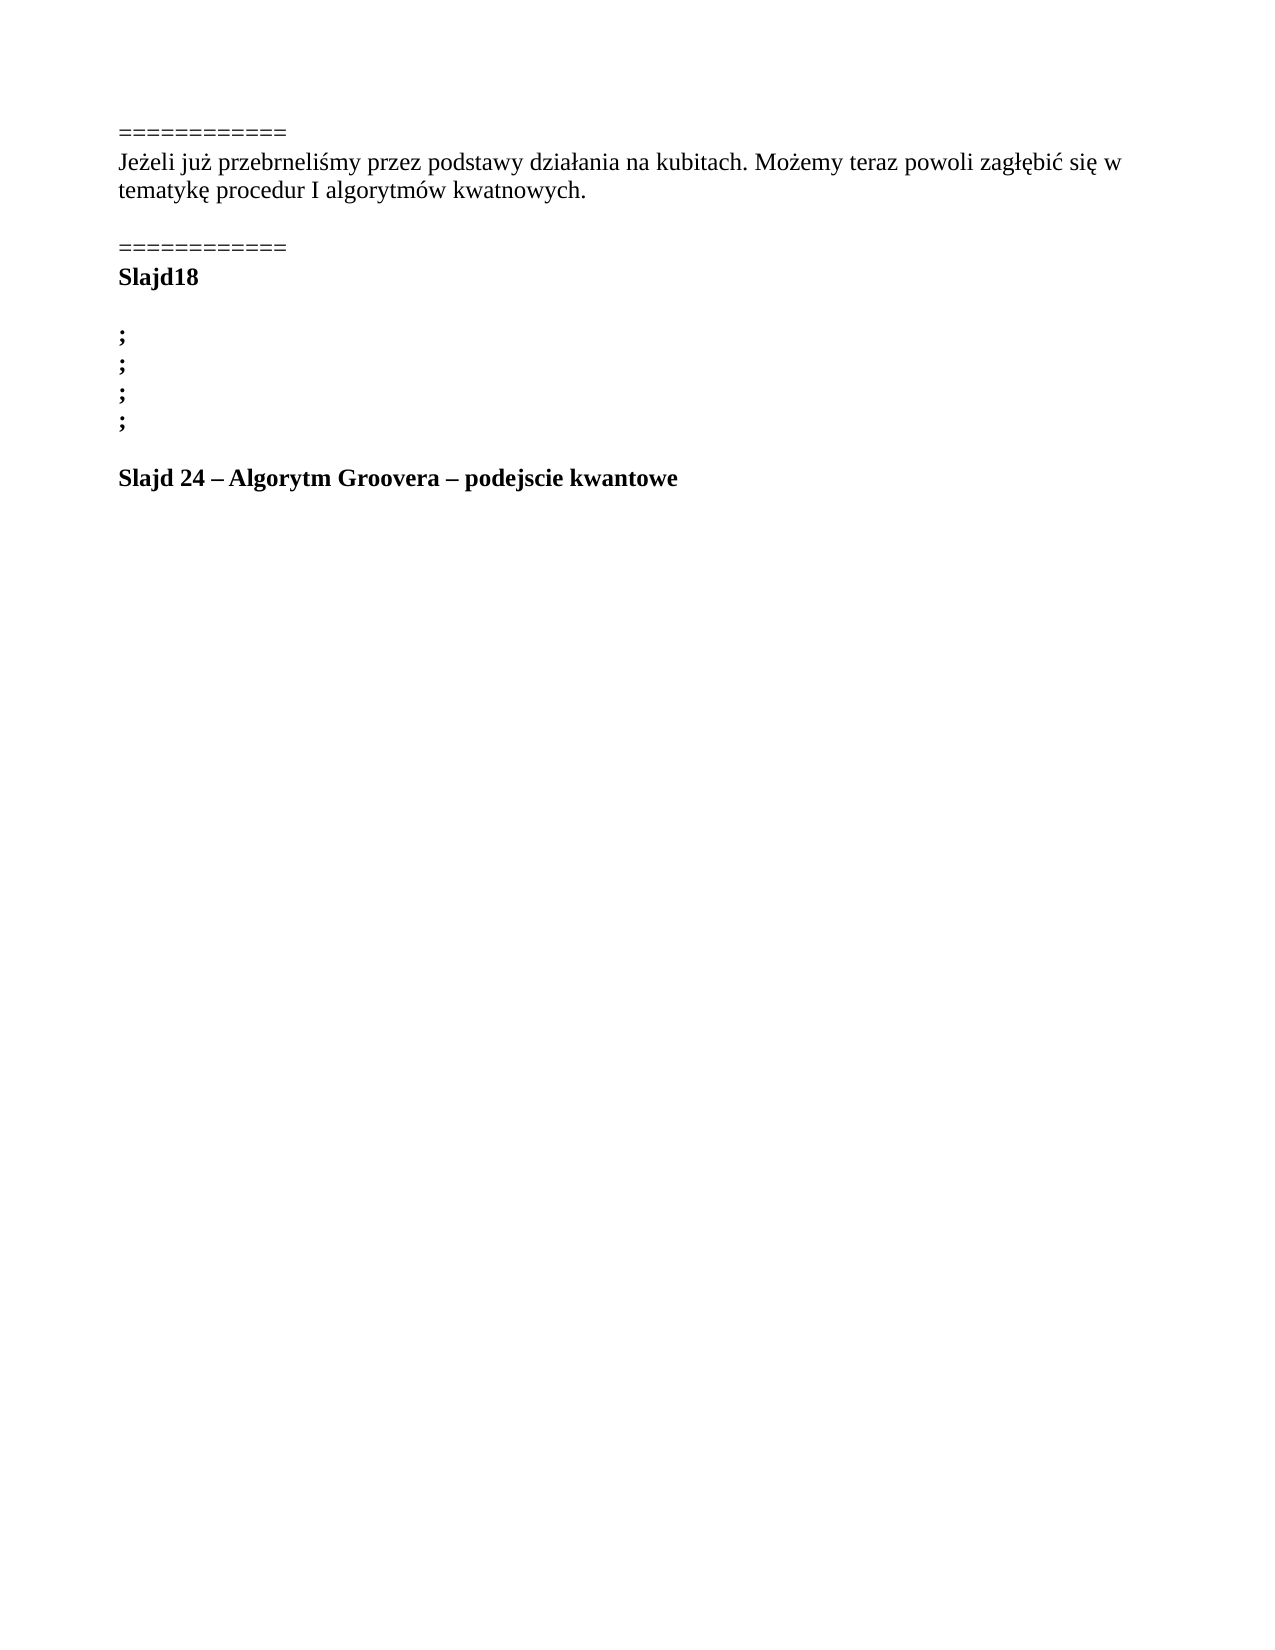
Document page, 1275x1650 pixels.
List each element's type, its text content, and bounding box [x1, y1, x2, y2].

text ============ [118, 118, 1157, 147]
text Slajd 24 – Algorytm Groovera – podejscie kwantowe [118, 463, 1157, 492]
text ; [118, 406, 1157, 434]
text ; [118, 348, 1157, 377]
text ; [118, 377, 1157, 406]
text Jeżeli już przebrneliśmy przez podstawy działania na kubitach. Możemy teraz powoli zagłębić się w [118, 147, 1157, 176]
text ============ [118, 233, 1157, 262]
text tematykę procedur I algorytmów kwatnowych. [118, 176, 1157, 204]
text ; [118, 319, 1157, 348]
text Slajd18 [118, 262, 1157, 291]
